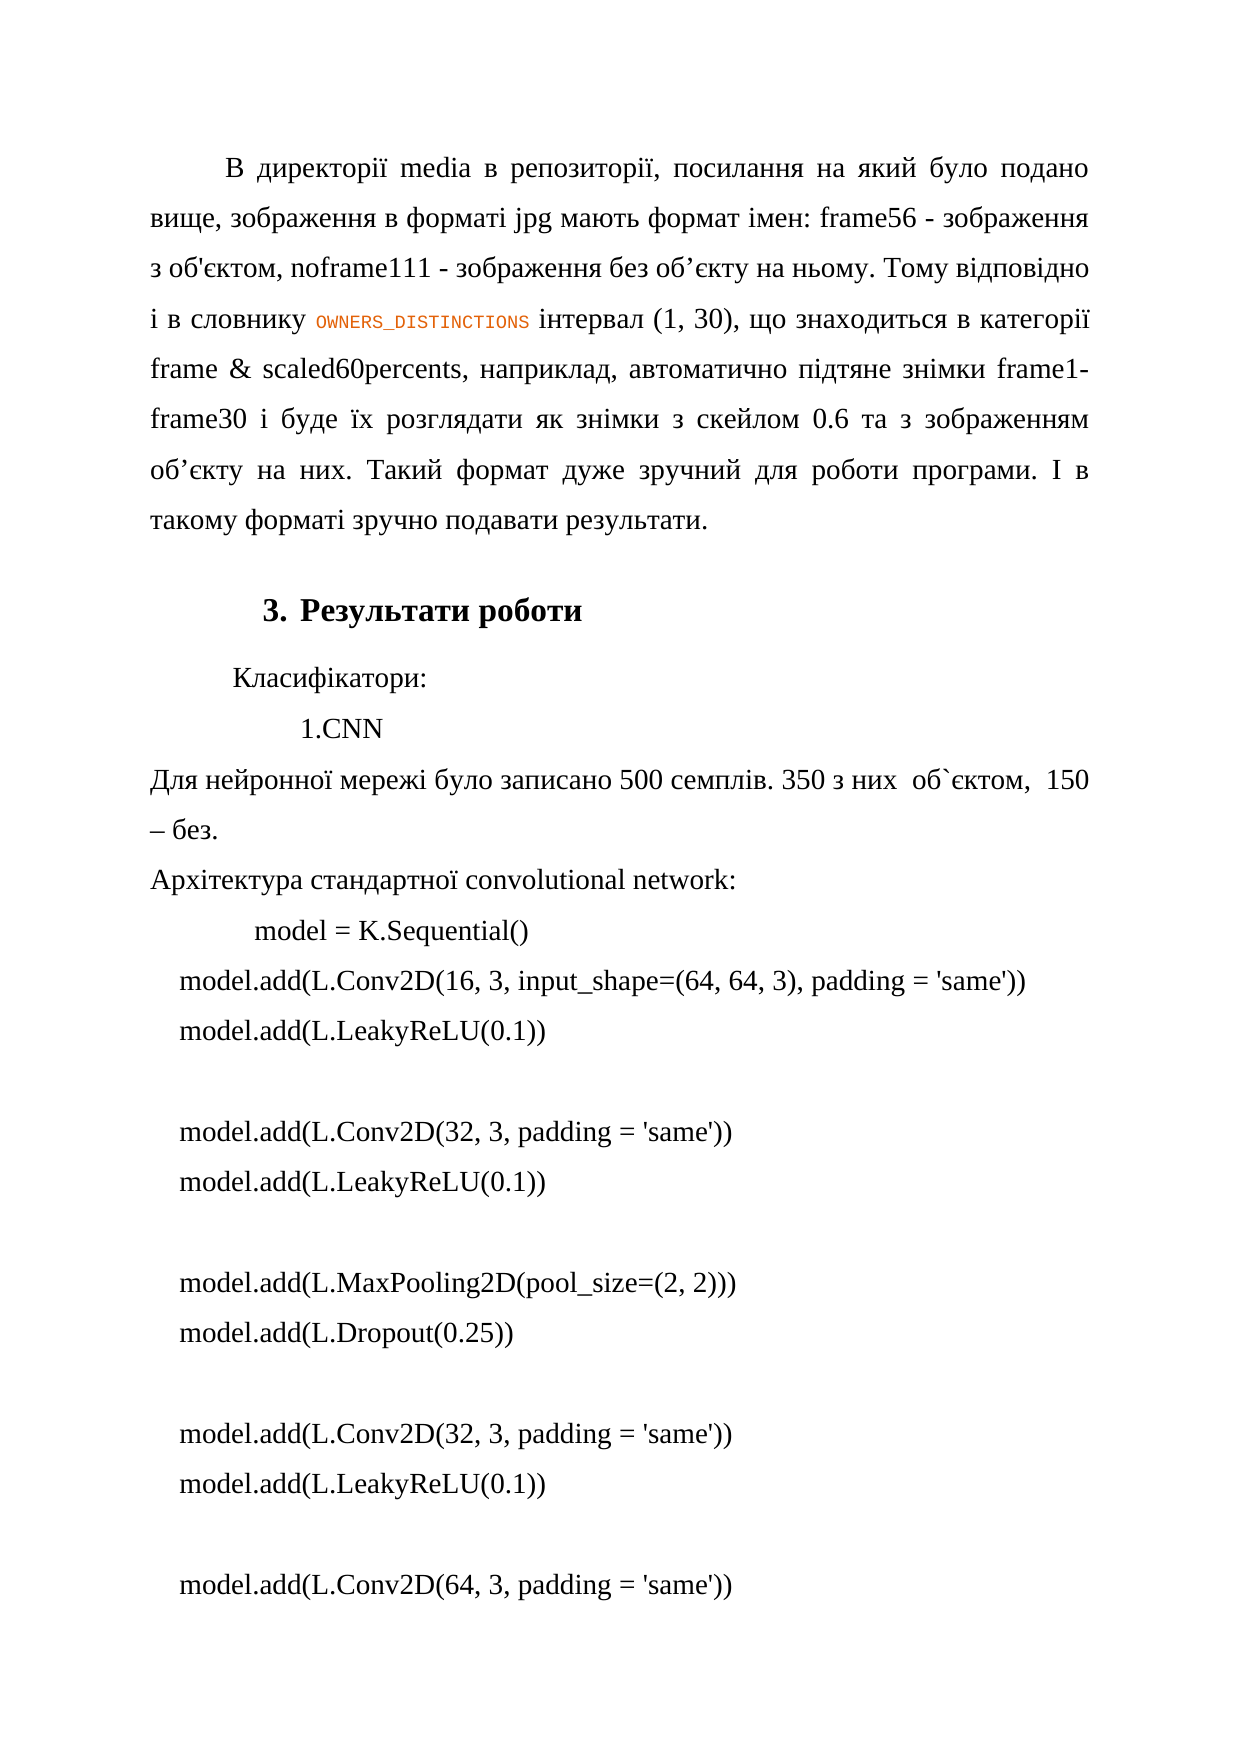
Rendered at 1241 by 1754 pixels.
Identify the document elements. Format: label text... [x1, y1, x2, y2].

text model.add(L.LeakyReLU(0.1)) [150, 1466, 1090, 1500]
text model.add(L.MaxPooling2D(pool_size=(2, 2))) [150, 1265, 1090, 1298]
text model.add(L.LeakyReLU(0.1)) [150, 1164, 1090, 1198]
text model.add(L.Conv2D(16, 3, input_shape=(64, 64, 3), padding = 'same')) [150, 963, 1090, 997]
text model.add(L.Dropout(0.25)) [150, 1315, 1090, 1349]
text model.add(L.LeakyReLU(0.1)) [150, 1013, 1090, 1047]
text model.add(L.Conv2D(64, 3, padding = 'same')) [150, 1567, 1090, 1600]
text Для нейронної мережі було записано 500 семплів. 350 з них об`єктом, 150 – без. [150, 762, 1090, 846]
subtitle В директорії media в репозиторії, посилання на який було подано вище, зображення в форматі jpg мають формат імен: frame56 - зображення з об'єктом, noframe111 - зображення без об’єкту на ньому. Тому відповідно і в словнику OWNERS_DISTINCTIONS інтервал (1, 30), що знаходиться в категорії frame & scaled60percents, наприклад, автоматично підтяне знімки frame1-frame30 і буде їх розглядати як знімки з скейлом 0.6 та з зображенням об’єкту на них. Такий формат дуже зручний для роботи програми. І в такому форматі зручно подавати результати. [150, 150, 1090, 536]
text model = K.Sequential() [150, 913, 1090, 946]
text 1.CNN [150, 711, 1090, 745]
text Класифікатори: [150, 660, 1090, 693]
text model.add(L.Conv2D(32, 3, padding = 'same')) [150, 1114, 1090, 1147]
subtitle Результати роботи [262, 590, 1090, 628]
text model.add(L.Conv2D(32, 3, padding = 'same')) [150, 1416, 1090, 1449]
text Архітектура стандартної convolutional network: [150, 862, 1090, 896]
